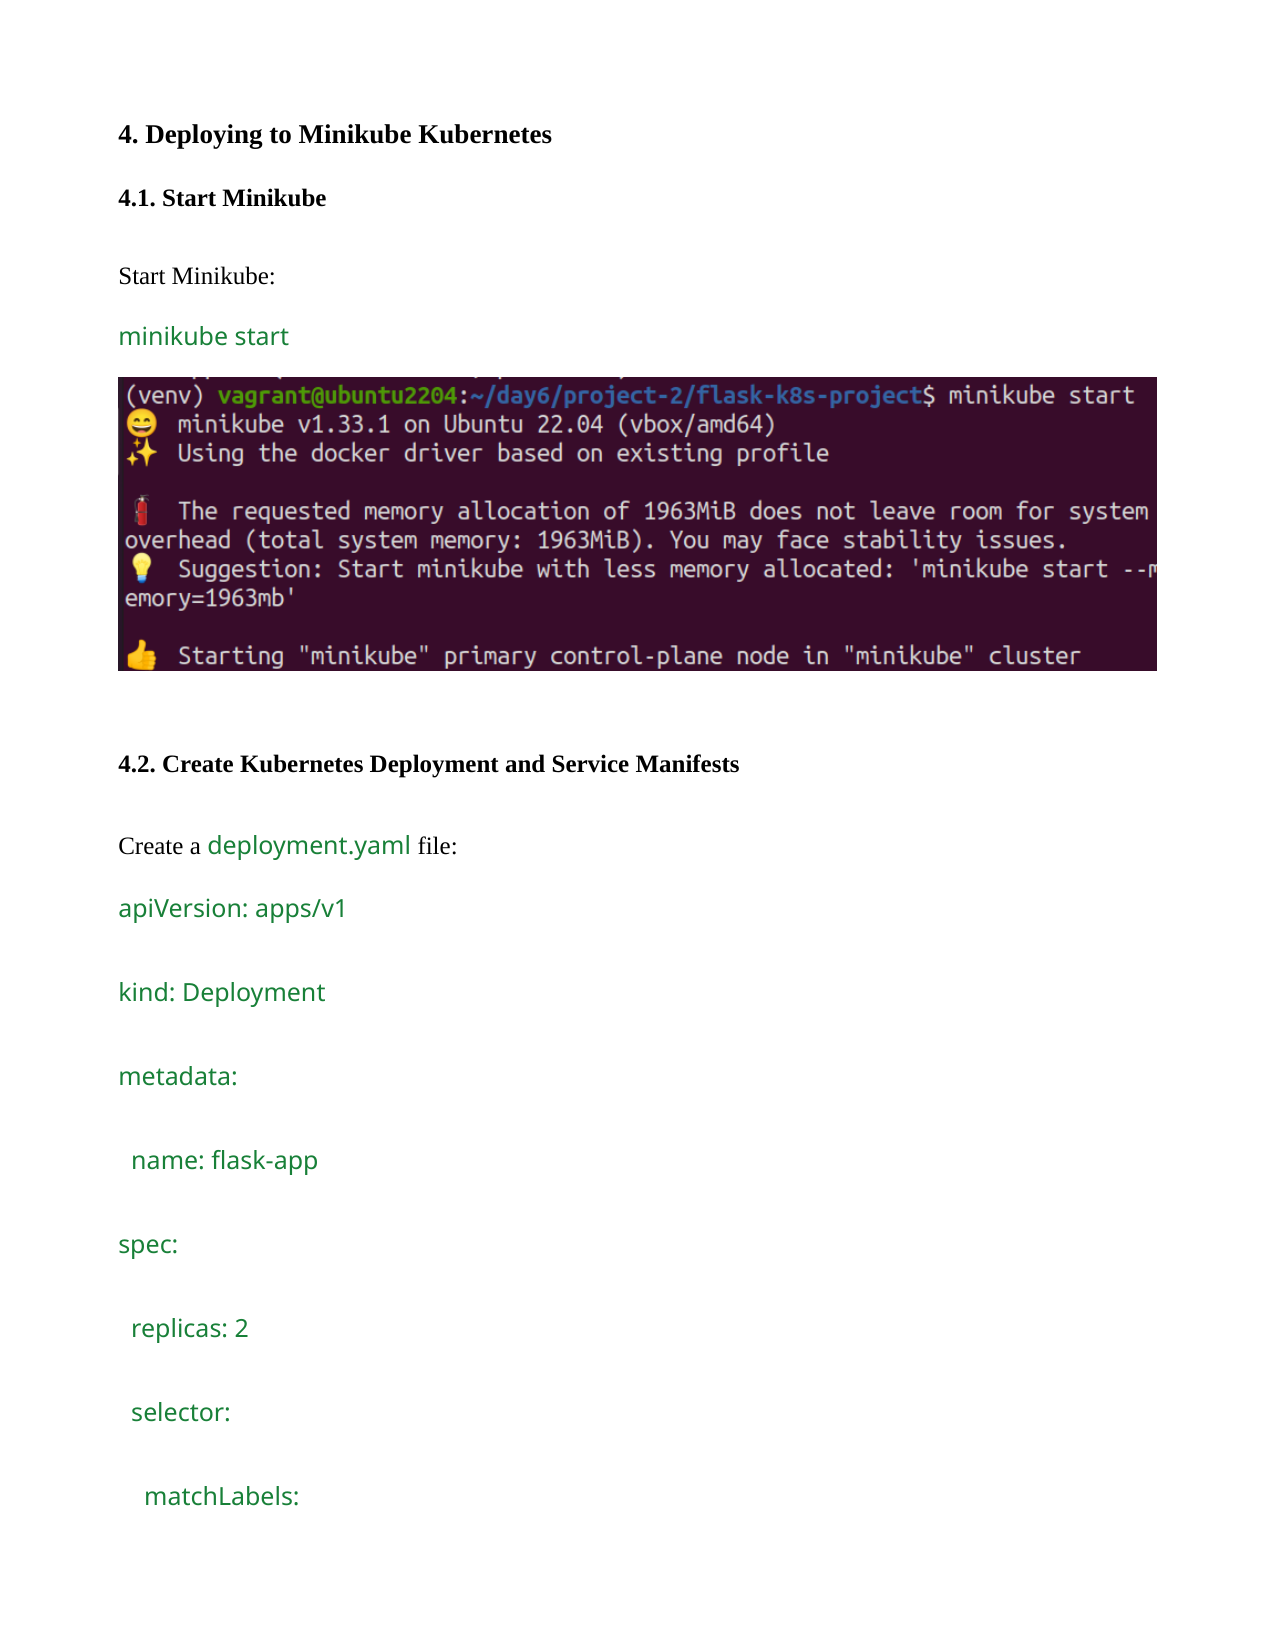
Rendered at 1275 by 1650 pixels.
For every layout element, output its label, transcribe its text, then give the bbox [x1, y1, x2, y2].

text kind: Deployment [118, 974, 1157, 1009]
text Create a deployment.yaml file: apiVersion: apps/v1 [118, 828, 1157, 924]
text spec: [118, 1227, 1157, 1261]
text Start Minikube: minikube start [118, 261, 1157, 353]
text replicas: 2 [118, 1311, 1157, 1345]
text name: flask-app [118, 1143, 1157, 1177]
text matchLabels: [118, 1479, 1157, 1513]
text 4.1. Start Minikube [118, 183, 1157, 211]
text 4.2. Create Kubernetes Deployment and Service Manifests [118, 749, 1157, 778]
text selector: [118, 1395, 1157, 1429]
picture [118, 377, 1157, 671]
text metadata: [118, 1059, 1157, 1093]
subtitle 4. Deploying to Minikube Kubernetes [118, 118, 1157, 149]
